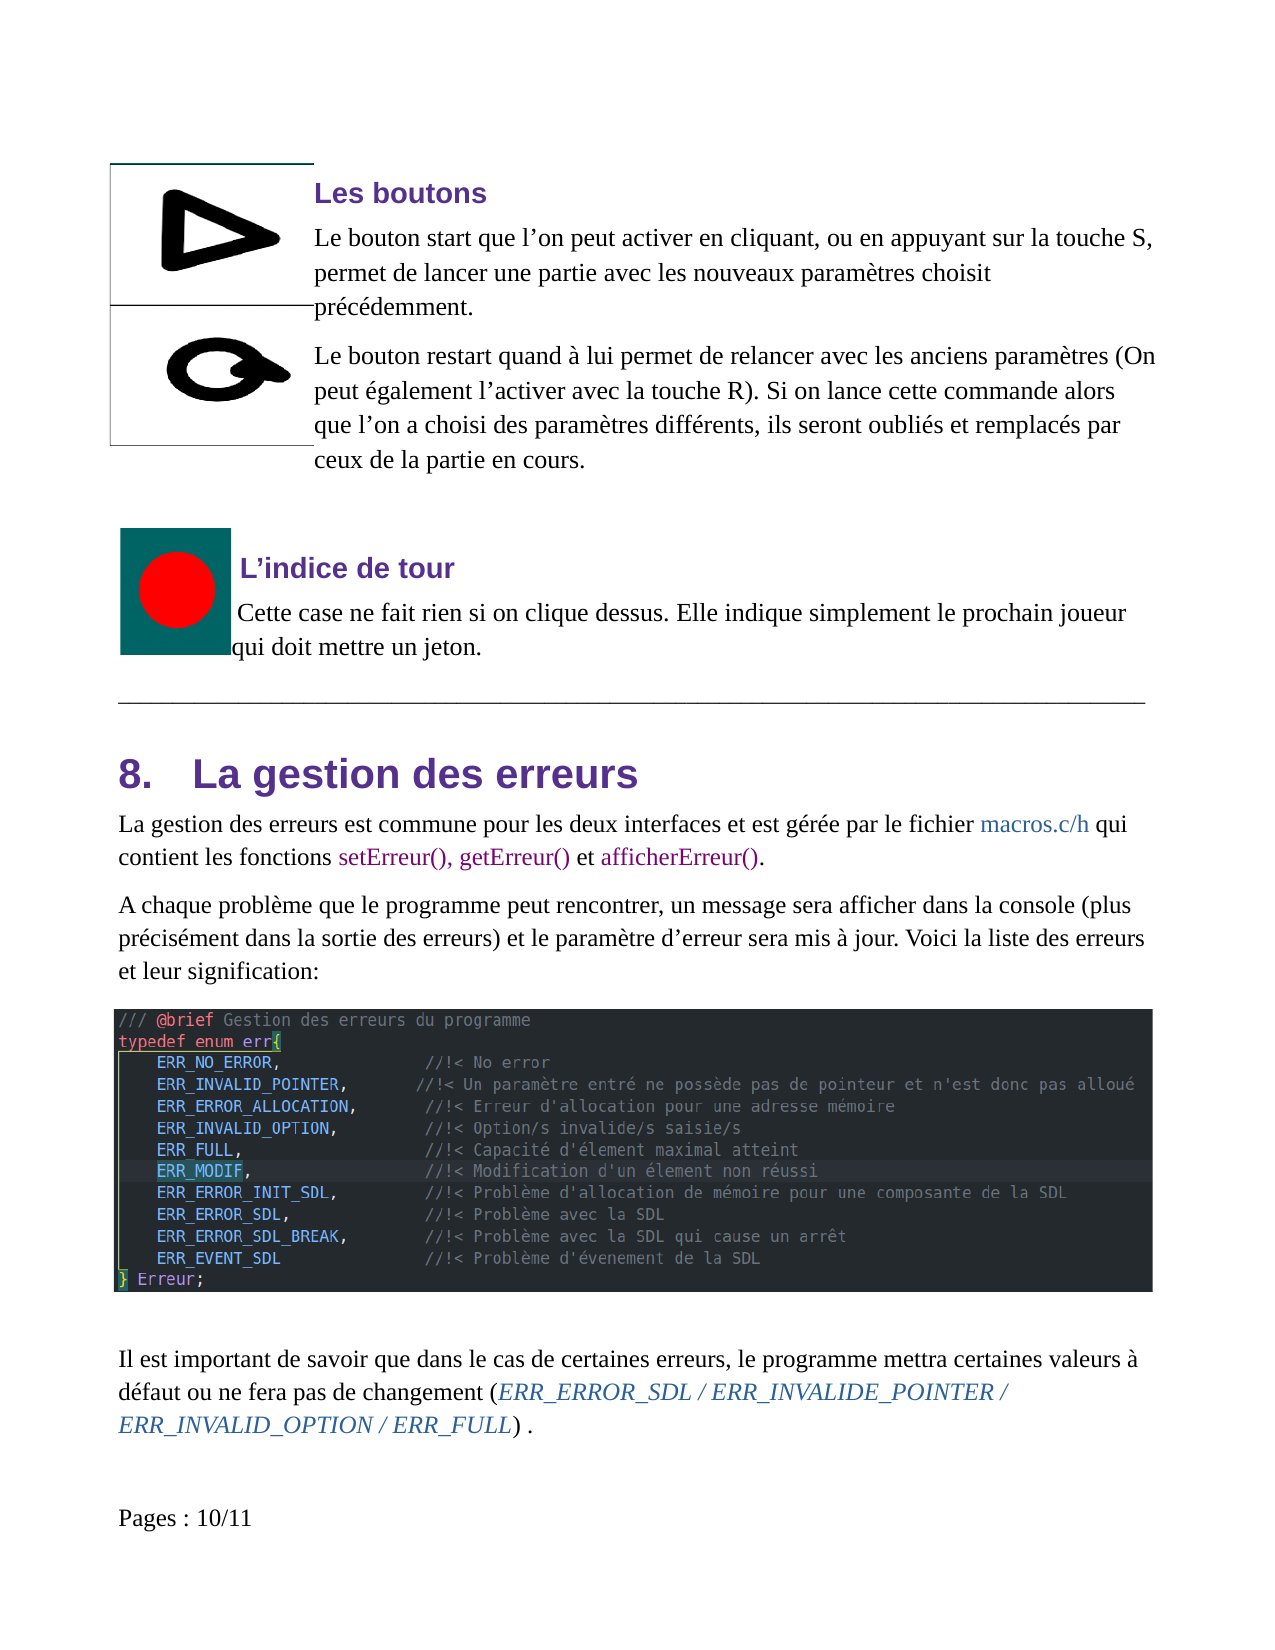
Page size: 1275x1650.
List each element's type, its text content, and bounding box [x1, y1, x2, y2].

text Cette case ne fait rien si on clique dessus. Elle indique simplement le prochain joueur qui doit mettre un jeton. [232, 597, 1157, 661]
text ______________________________________________________________________________________________ [118, 681, 1157, 706]
picture [120, 528, 232, 655]
picture [109, 163, 314, 446]
subtitle La gestion des erreurs [118, 749, 1157, 797]
text Le bouton restart quand à lui permet de relancer avec les anciens paramètres (On peut également l’activer avec la touche R). Si on lance cette commande alors que l’on a choisi des paramètres différents, ils seront oubliés et remplacés par ceux de la partie en cours. [118, 340, 1157, 474]
text Le bouton start que l’on peut activer en cliquant, ou en appuyant sur la touche S, permet de lancer une partie avec les nouveaux paramètres choisit précédemment. [314, 222, 1157, 321]
text La gestion des erreurs est commune pour les deux interfaces et est gérée par le fichier macros.c/h qui contient les fonctions setErreur(), getErreur() et afficherErreur(). [118, 809, 1157, 871]
text A chaque problème que le programme peut rencontrer, un message sera afficher dans la console (plus précisément dans la sortie des erreurs) et le paramètre d’erreur sera mis à jour. Voici la liste des erreurs et leur signification: [118, 890, 1157, 985]
subtitle Les boutons [314, 176, 1157, 210]
text Cette case ne fait rien si on clique dessus. Elle indique simplement le prochain joueur qui doit mettre un jeton. [118, 597, 240, 661]
subtitle L’indice de tour [232, 551, 1157, 584]
picture [113, 1009, 1153, 1292]
text Il est important de savoir que dans le cas de certaines erreurs, le programme mettra certaines valeurs à défaut ou ne fera pas de changement (ERR_ERROR_SDL / ERR_INVALIDE_POINTER / ERR_INVALID_OPTION / ERR_FULL) . [118, 1344, 1157, 1438]
